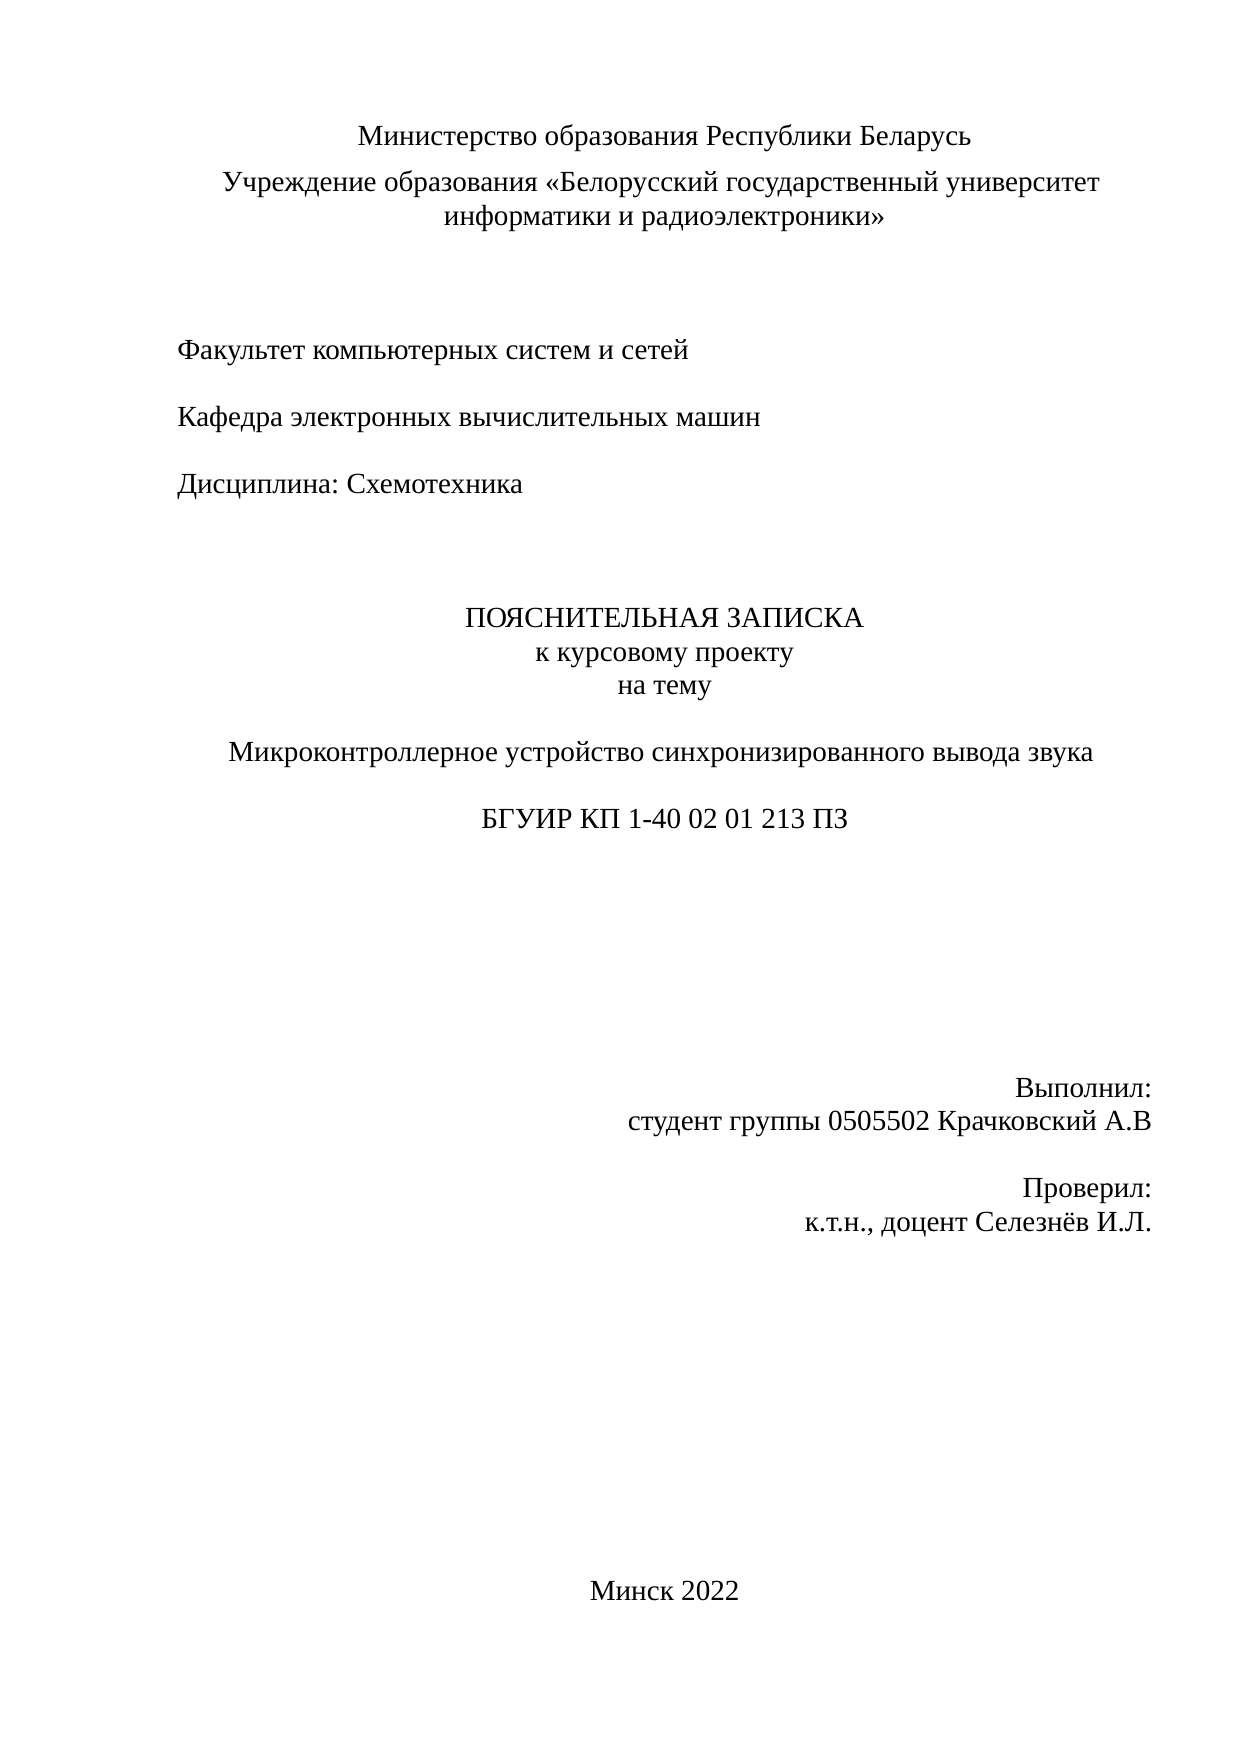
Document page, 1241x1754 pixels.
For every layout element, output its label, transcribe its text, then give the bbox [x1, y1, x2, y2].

text к курсовому проекту [177, 634, 1152, 667]
text Микроконтроллерное устройство синхронизированного вывода звука [177, 734, 1152, 768]
text ПОЯСНИТЕЛЬНАЯ ЗАПИСКА [177, 600, 1152, 634]
text БГУИР КП 1-40 02 01 213 ПЗ [177, 801, 1152, 835]
text студент группы 0505502 Крачковский А.В [177, 1103, 1152, 1137]
text Проверил: [708, 1170, 1152, 1204]
text к.т.н., доцент Селезнёв И.Л. [708, 1204, 1152, 1237]
text Минск 2022 [177, 1573, 1152, 1606]
text Выполнил: [708, 1070, 1152, 1103]
text Министерство образования Республики Беларусь [177, 118, 1152, 152]
text Дисциплина: Схемотехника [177, 466, 1152, 499]
text Учреждение образования «Белорусский государственный университет информатики и радиоэлектроники» [177, 164, 1152, 231]
text Факультет компьютерных систем и сетей [177, 332, 1152, 365]
text на тему [177, 667, 1152, 701]
text Кафедра электронных вычислительных машин [177, 399, 1152, 432]
